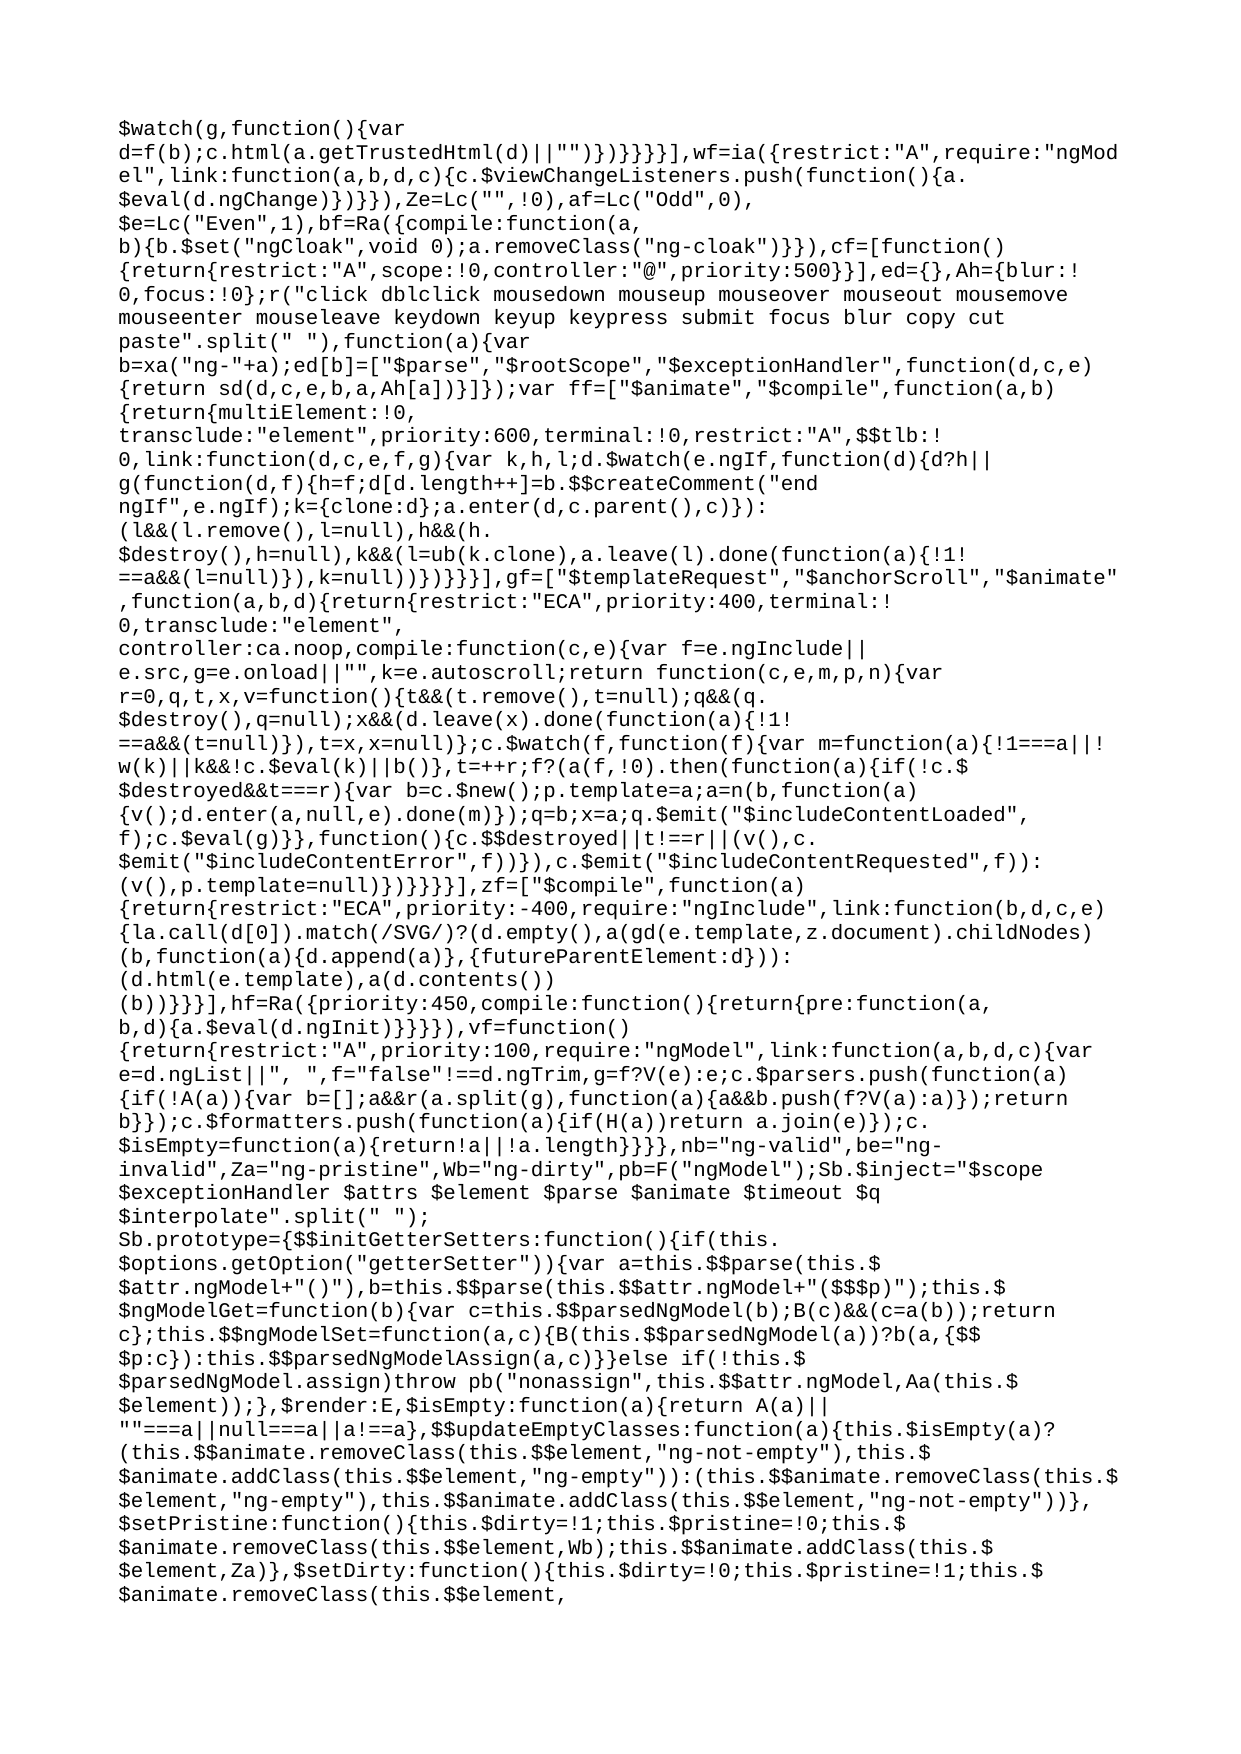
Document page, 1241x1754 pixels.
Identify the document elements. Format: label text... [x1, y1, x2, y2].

text b){b.$set("ngCloak",void 0);a.removeClass("ng-cloak")}}),cf=[function(){return{restrict:"A",scope:!0,controller:"@",priority:500}}],ed={},Ah={blur:!0,focus:!0};r("click dblclick mousedown mouseup mouseover mouseout mousemove mouseenter mouseleave keydown keyup keypress submit focus blur copy cut paste".split(" "),function(a){var b=xa("ng-"+a);ed[b]=["$parse","$rootScope","$exceptionHandler",function(d,c,e){return sd(d,c,e,b,a,Ah[a])}]});var ff=["$animate","$compile",function(a,b){return{multiElement:!0, [118, 236, 1122, 426]
text $watch(g,function(){var d=f(b);c.html(a.getTrustedHtml(d)||"")})}}}}],wf=ia({restrict:"A",require:"ngModel",link:function(a,b,d,c){c.$viewChangeListeners.push(function(){a.$eval(d.ngChange)})}}),Ze=Lc("",!0),af=Lc("Odd",0),$e=Lc("Even",1),bf=Ra({compile:function(a, [118, 118, 1122, 236]
text Sb.prototype={$$initGetterSetters:function(){if(this.$options.getOption("getterSetter")){var a=this.$$parse(this.$$attr.ngModel+"()"),b=this.$$parse(this.$$attr.ngModel+"($$$p)");this.$$ngModelGet=function(b){var c=this.$$parsedNgModel(b);B(c)&&(c=a(b));return c};this.$$ngModelSet=function(a,c){B(this.$$parsedNgModel(a))?b(a,{$$$p:c}):this.$$parsedNgModelAssign(a,c)}}else if(!this.$$parsedNgModel.assign)throw pb("nonassign",this.$$attr.ngModel,Aa(this.$$element));},$render:E,$isEmpty:function(a){return A(a)|| [118, 1229, 1122, 1419]
text b,d){a.$eval(d.ngInit)}}}}),vf=function(){return{restrict:"A",priority:100,require:"ngModel",link:function(a,b,d,c){var e=d.ngList||", ",f="false"!==d.ngTrim,g=f?V(e):e;c.$parsers.push(function(a){if(!A(a)){var b=[];a&&r(a.split(g),function(a){a&&b.push(f?V(a):a)});return b}});c.$formatters.push(function(a){if(H(a))return a.join(e)});c.$isEmpty=function(a){return!a||!a.length}}}},nb="ng-valid",be="ng-invalid",Za="ng-pristine",Wb="ng-dirty",pb=F("ngModel");Sb.$inject="$scope $exceptionHandler $attrs $element $parse $animate $timeout $q $interpolate".split(" "); [118, 1017, 1122, 1229]
text transclude:"element",priority:600,terminal:!0,restrict:"A",$$tlb:!0,link:function(d,c,e,f,g){var k,h,l;d.$watch(e.ngIf,function(d){d?h||g(function(d,f){h=f;d[d.length++]=b.$$createComment("end ngIf",e.ngIf);k={clone:d};a.enter(d,c.parent(),c)}):(l&&(l.remove(),l=null),h&&(h.$destroy(),h=null),k&&(l=ub(k.clone),a.leave(l).done(function(a){!1!==a&&(l=null)}),k=null))})}}}],gf=["$templateRequest","$anchorScroll","$animate",function(a,b,d){return{restrict:"ECA",priority:400,terminal:!0,transclude:"element", [118, 426, 1122, 638]
text controller:ca.noop,compile:function(c,e){var f=e.ngInclude||e.src,g=e.onload||"",k=e.autoscroll;return function(c,e,m,p,n){var r=0,q,t,x,v=function(){t&&(t.remove(),t=null);q&&(q.$destroy(),q=null);x&&(d.leave(x).done(function(a){!1!==a&&(t=null)}),t=x,x=null)};c.$watch(f,function(f){var m=function(a){!1===a||!w(k)||k&&!c.$eval(k)||b()},t=++r;f?(a(f,!0).then(function(a){if(!c.$$destroyed&&t===r){var b=c.$new();p.template=a;a=n(b,function(a){v();d.enter(a,null,e).done(m)});q=b;x=a;q.$emit("$includeContentLoaded", [118, 638, 1122, 827]
text f);c.$eval(g)}},function(){c.$$destroyed||t!==r||(v(),c.$emit("$includeContentError",f))}),c.$emit("$includeContentRequested",f)):(v(),p.template=null)})}}}}],zf=["$compile",function(a){return{restrict:"ECA",priority:-400,require:"ngInclude",link:function(b,d,c,e){la.call(d[0]).match(/SVG/)?(d.empty(),a(gd(e.template,z.document).childNodes)(b,function(a){d.append(a)},{futureParentElement:d})):(d.html(e.template),a(d.contents())(b))}}}],hf=Ra({priority:450,compile:function(){return{pre:function(a, [118, 827, 1122, 1017]
text ""===a||null===a||a!==a},$$updateEmptyClasses:function(a){this.$isEmpty(a)?(this.$$animate.removeClass(this.$$element,"ng-not-empty"),this.$$animate.addClass(this.$$element,"ng-empty")):(this.$$animate.removeClass(this.$$element,"ng-empty"),this.$$animate.addClass(this.$$element,"ng-not-empty"))},$setPristine:function(){this.$dirty=!1;this.$pristine=!0;this.$$animate.removeClass(this.$$element,Wb);this.$$animate.addClass(this.$$element,Za)},$setDirty:function(){this.$dirty=!0;this.$pristine=!1;this.$$animate.removeClass(this.$$element, [118, 1419, 1122, 1608]
